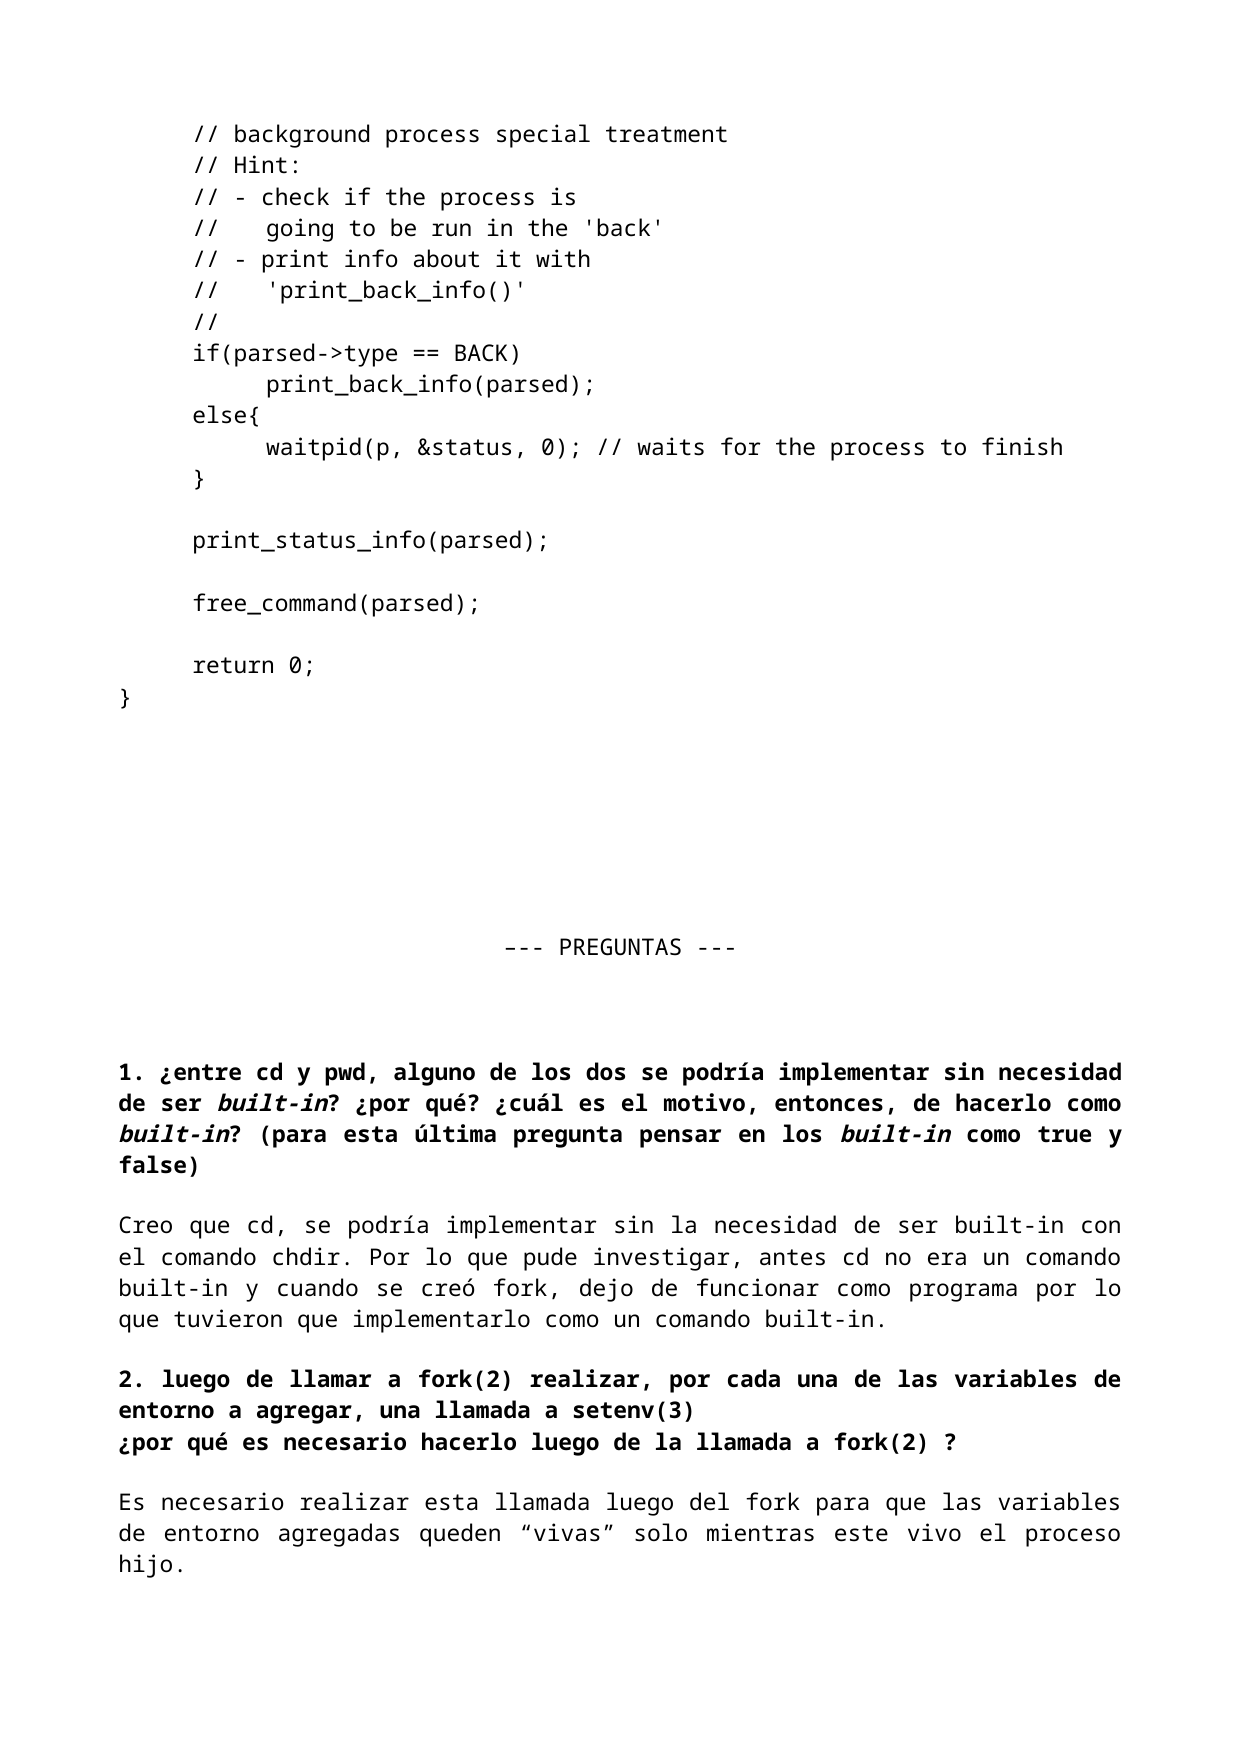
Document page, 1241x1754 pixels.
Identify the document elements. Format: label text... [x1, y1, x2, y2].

text print_back_info(parsed); [118, 368, 1122, 399]
text waitpid(p, &status, 0); // waits for the process to finish [118, 431, 1122, 462]
text // going to be run in the 'back' [118, 212, 1122, 243]
text if(parsed->type == BACK) [118, 337, 1122, 368]
text print_status_info(parsed); [118, 524, 1122, 556]
text return 0; [118, 649, 1122, 681]
text // 'print_back_info()' [118, 274, 1122, 306]
text } [118, 681, 1122, 712]
text ¿por qué es necesario hacerlo luego de la llamada a fork(2) ? [118, 1426, 1122, 1457]
text Es necesario realizar esta llamada luego del fork para que las variables de entorno agregadas queden “vivas” solo mientras este vivo el proceso hijo. [118, 1486, 1122, 1579]
text Creo que cd, se podría implementar sin la necesidad de ser built-in con el comando chdir. Por lo que pude investigar, antes cd no era un comando built-in y cuando se creó fork, dejo de funcionar como programa por lo que tuvieron que implementarlo como un comando built-in. [118, 1209, 1122, 1334]
text // [118, 306, 1122, 337]
text 2. luego de llamar a fork(2) realizar, por cada una de las variables de entorno a agregar, una llamada a setenv(3) [118, 1363, 1122, 1426]
text // Hint: [118, 149, 1122, 181]
text free_command(parsed); [118, 587, 1122, 618]
text // - print info about it with [118, 243, 1122, 274]
text // background process special treatment [118, 118, 1122, 149]
text –-- PREGUNTAS --- [118, 931, 1122, 962]
text 1. ¿entre cd y pwd, alguno de los dos se podría implementar sin necesidad de ser built-in? ¿por qué? ¿cuál es el motivo, entonces, de hacerlo como built-in? (para esta última pregunta pensar en los built-in como true y false) [118, 1056, 1122, 1181]
text else{ [118, 399, 1122, 431]
text // - check if the process is [118, 181, 1122, 212]
text } [118, 462, 1122, 493]
